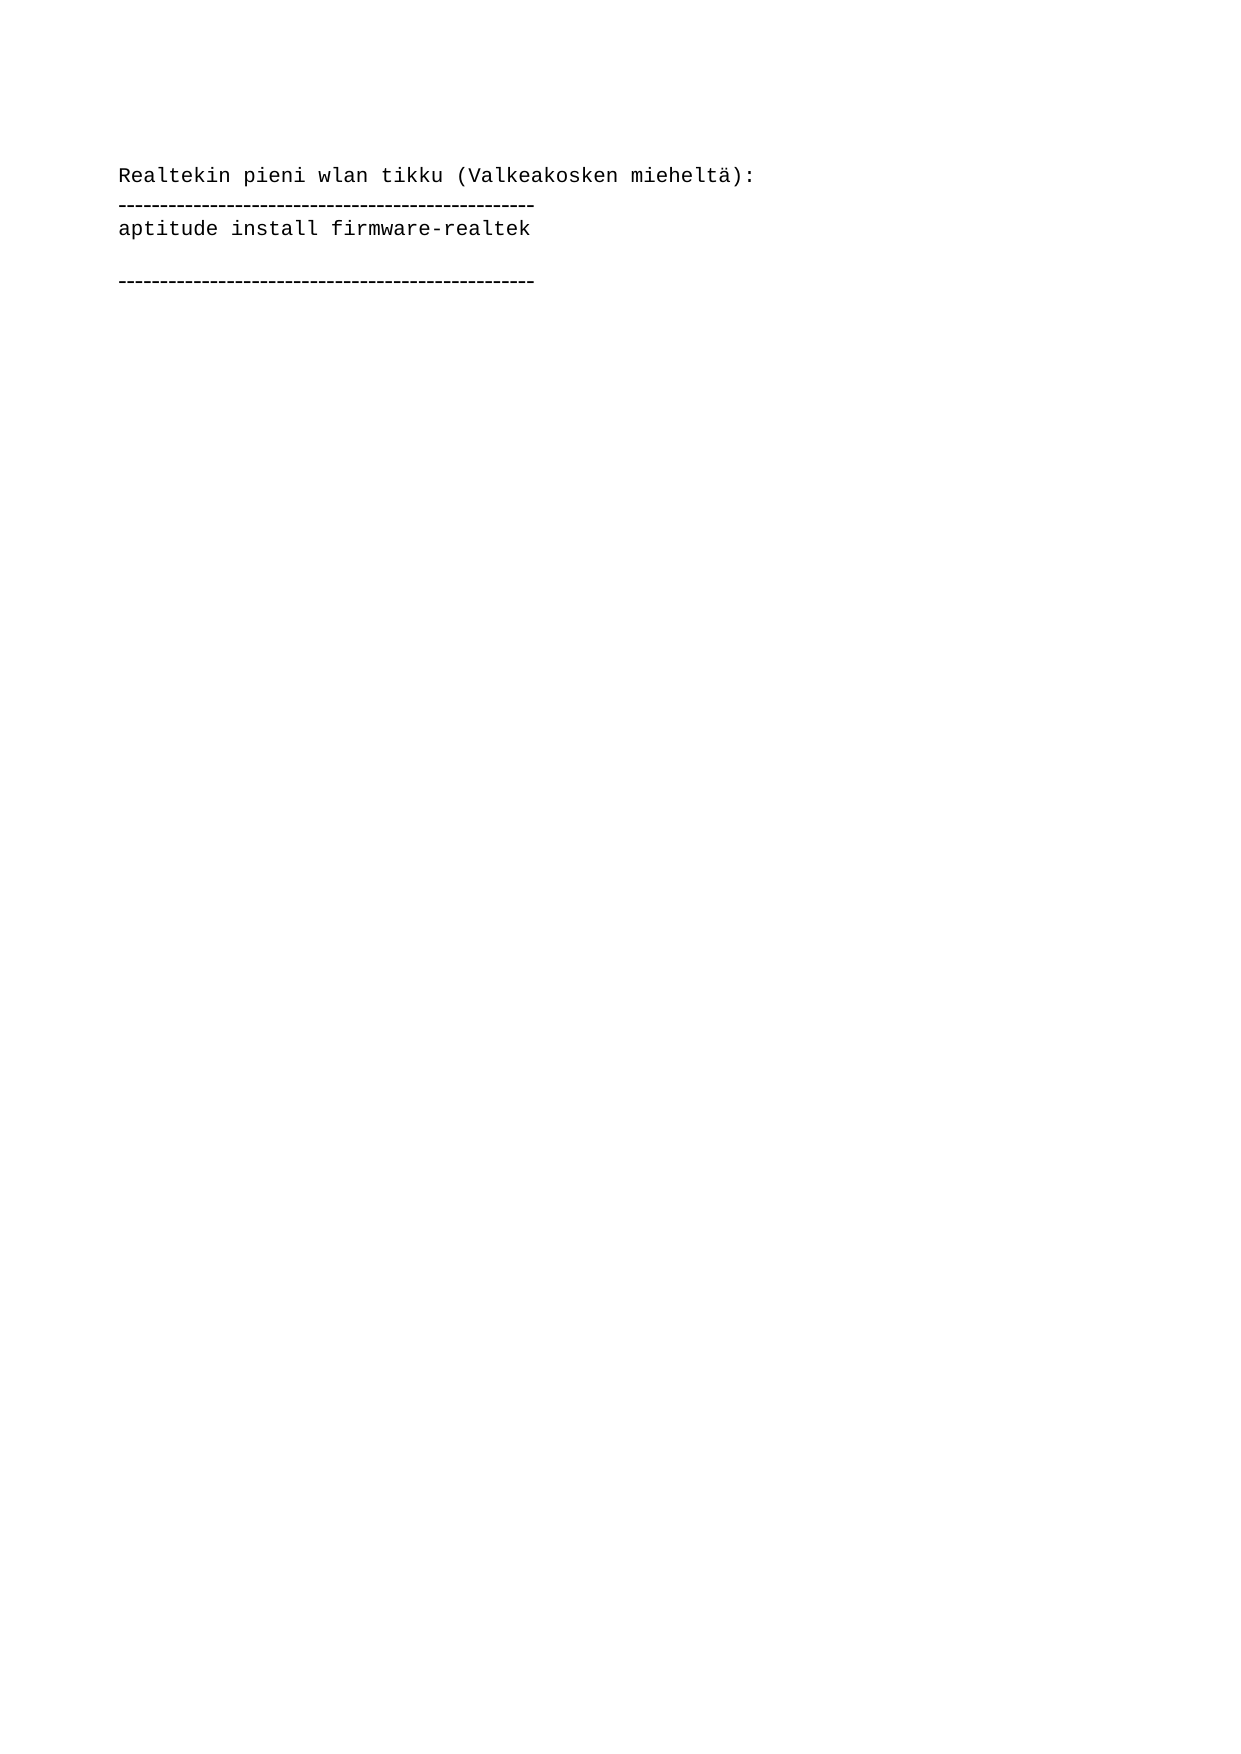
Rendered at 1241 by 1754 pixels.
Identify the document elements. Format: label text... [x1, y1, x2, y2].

text -------------------------------------------------- [118, 265, 1122, 294]
text -------------------------------------------------- [118, 189, 1122, 218]
text Realtekin pieni wlan tikku (Valkeakosken mieheltä): [118, 165, 1122, 189]
text aptitude install firmware-realtek [118, 218, 1122, 241]
